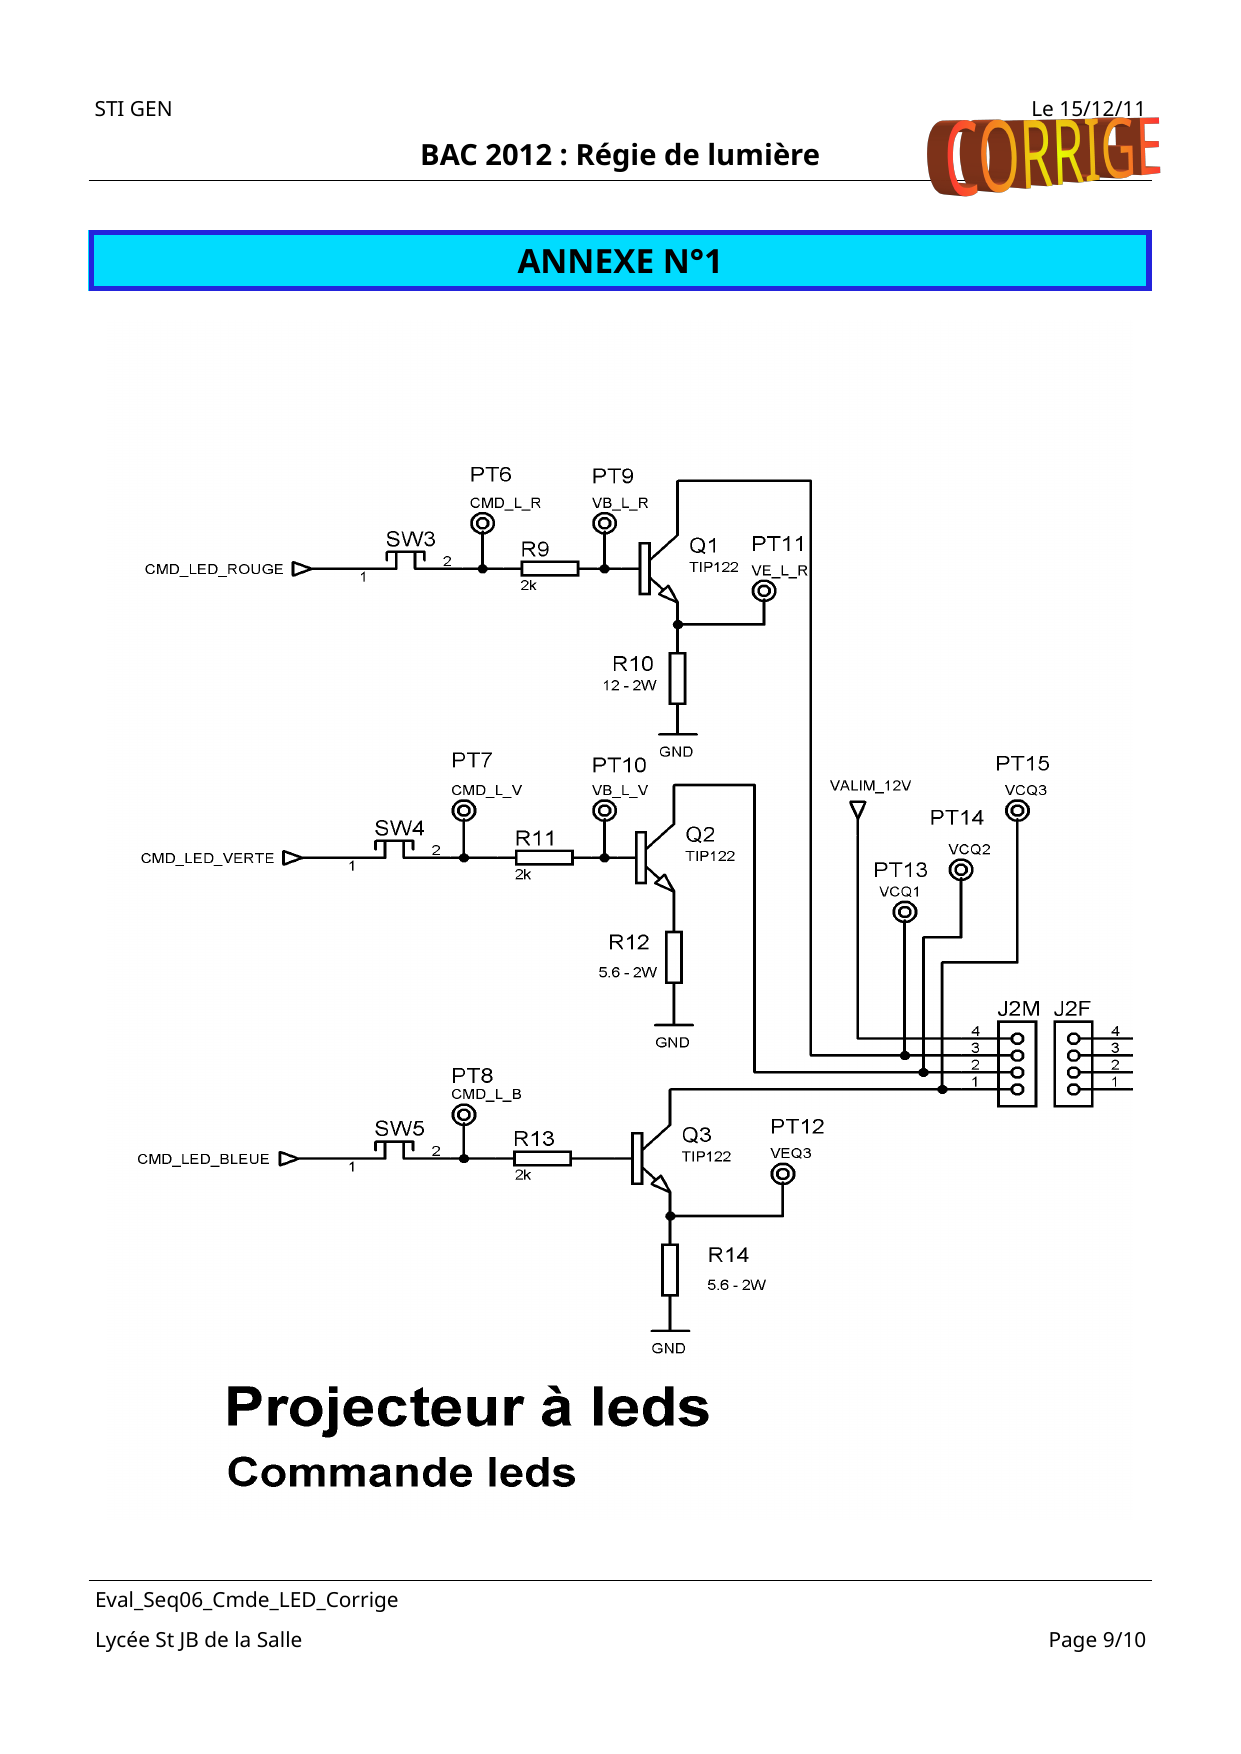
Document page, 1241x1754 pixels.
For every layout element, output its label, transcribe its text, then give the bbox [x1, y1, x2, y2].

text Annexe N°1 [94, 235, 1146, 286]
